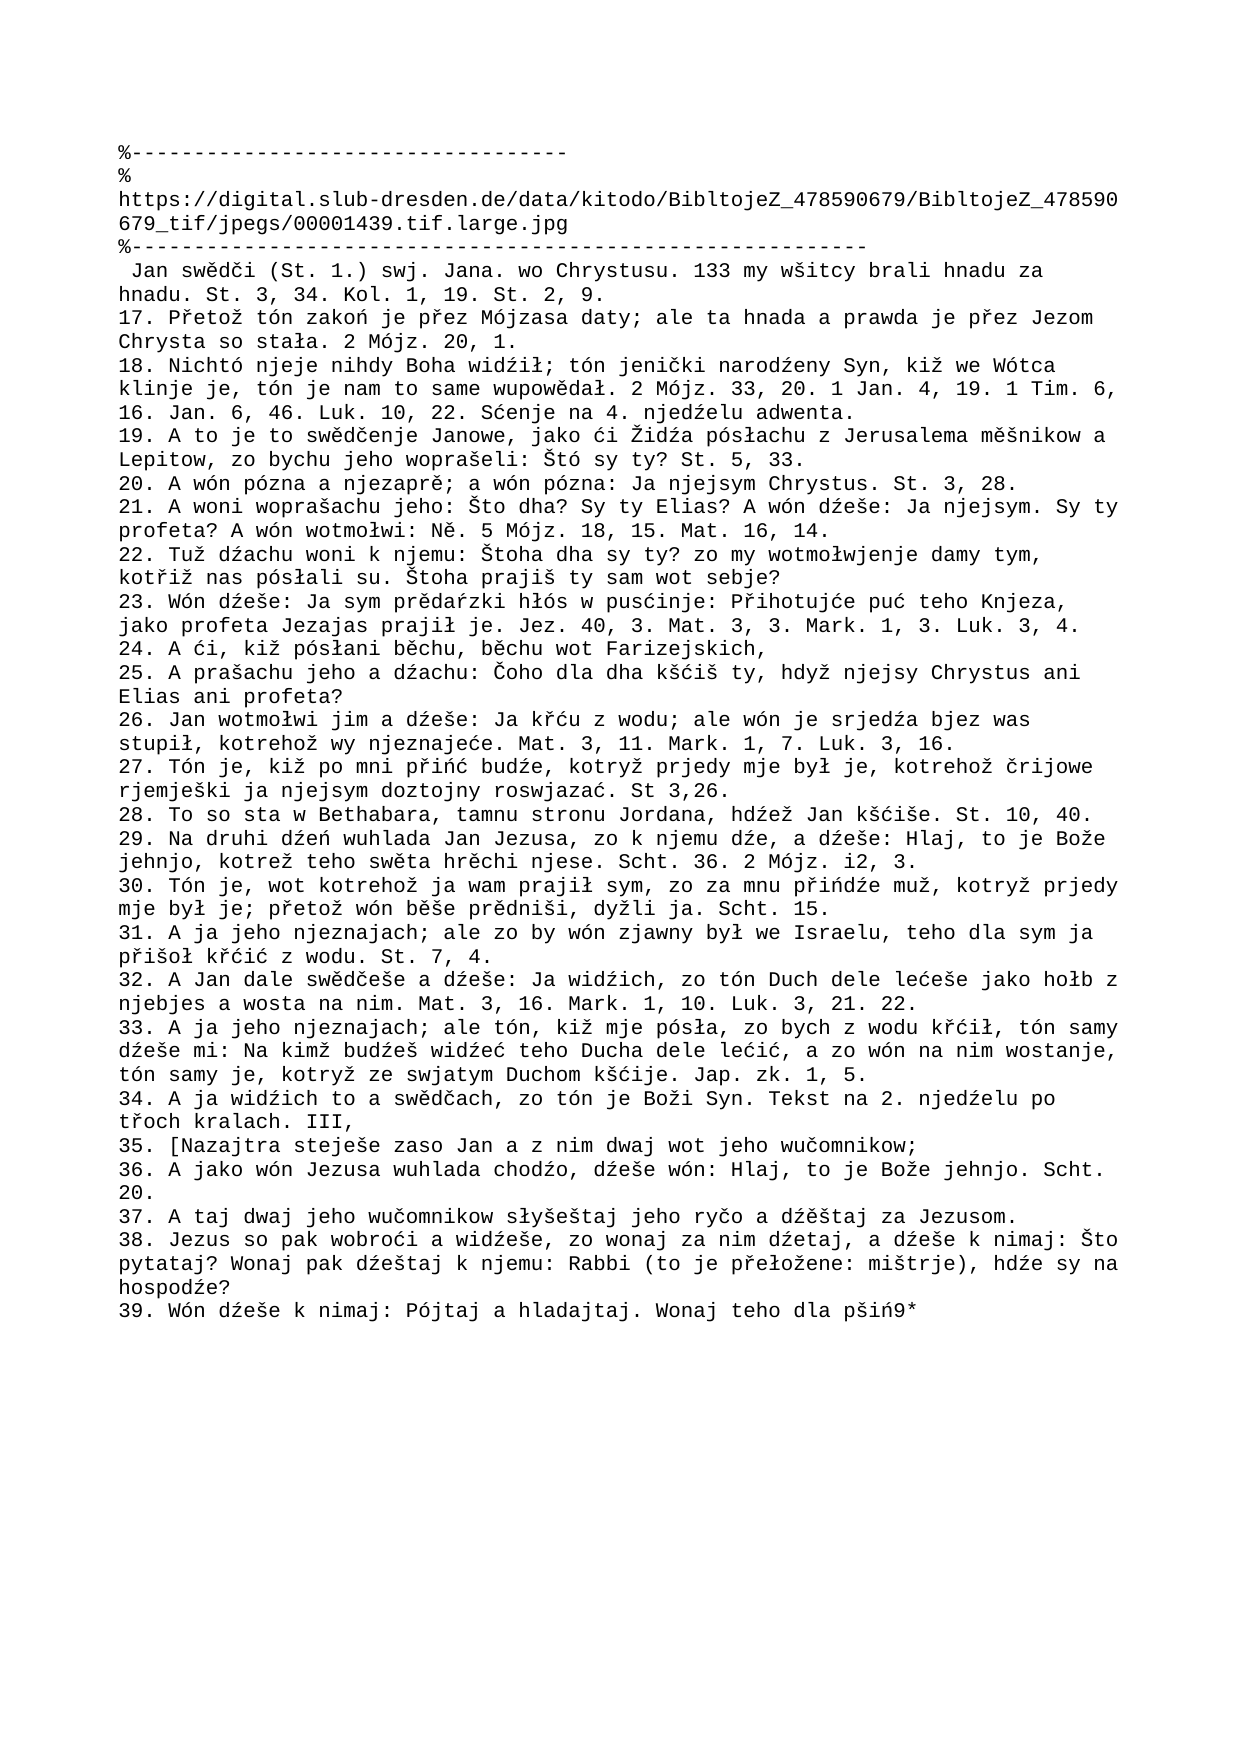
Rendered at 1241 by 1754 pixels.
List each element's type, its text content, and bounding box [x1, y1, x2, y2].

text 39. Wón dźeše k nimaj: Pójtaj a hladajtaj. Wonaj teho dla pšiń9* [118, 1300, 1122, 1324]
text 23. Wón dźeše: Ja sym prědaŕzki hłós w pusćinje: Přihotujće puć teho Knjeza, jako profeta Jezajas prajił je. Jez. 40, 3. Mat. 3, 3. Mark. 1, 3. Luk. 3, 4. [118, 591, 1122, 638]
text 32. A Jan dale swědčeše a dźeše: Ja widźich, zo tón Duch dele lećeše jako hołb z njebjes a wosta na nim. Mat. 3, 16. Mark. 1, 10. Luk. 3, 21. 22. [118, 969, 1122, 1017]
text 30. Tón je, wot kotrehož ja wam prajił sym, zo za mnu přińdźe muž, kotryž prjedy mje był je; přetož wón běše prědniši, dyžli ja. Scht. 15. [118, 875, 1122, 922]
text Jan swědči (St. 1.) swj. Jana. wo Chrystusu. 133 my wšitcy brali hnadu za hnadu. St. 3, 34. Kol. 1, 19. St. 2, 9. [118, 260, 1122, 307]
text 21. A woni woprašachu jeho: Što dha? Sy ty Elias? A wón dźeše: Ja njejsym. Sy ty profeta? A wón wotmołwi: Ně. 5 Mójz. 18, 15. Mat. 16, 14. [118, 496, 1122, 544]
text %----------------------------------- [118, 142, 1122, 165]
text 19. A to je to swědčenje Janowe, jako ći Židźa pósłachu z Jerusalema měšnikow a Lepitow, zo bychu jeho woprašeli: Štó sy ty? St. 5, 33. [118, 426, 1122, 473]
text 37. A taj dwaj jeho wučomnikow słyšeštaj jeho ryčo a dźěštaj za Jezusom. [118, 1206, 1122, 1229]
text 28. To so sta w Bethabara, tamnu stronu Jordana, hdźež Jan kšćiše. St. 10, 40. [118, 804, 1122, 827]
text 36. A jako wón Jezusa wuhlada chodźo, dźeše wón: Hlaj, to je Bože jehnjo. Scht. 20. [118, 1158, 1122, 1206]
text 18. Nichtó njeje nihdy Boha widźił; tón jenički narodźeny Syn, kiž we Wótca klinje je, tón je nam to same wupowědał. 2 Mójz. 33, 20. 1 Jan. 4, 19. 1 Tim. 6, 16. Jan. 6, 46. Luk. 10, 22. Sćenje na 4. njedźelu adwenta. [118, 354, 1122, 426]
text %----------------------------------------------------------- [118, 236, 1122, 260]
text 24. A ći, kiž pósłani běchu, běchu wot Farizejskich, [118, 638, 1122, 662]
text 20. A wón pózna a njezaprě; a wón pózna: Ja njejsym Chrystus. St. 3, 28. [118, 473, 1122, 496]
text 22. Tuž dźachu woni k njemu: Štoha dha sy ty? zo my wotmołwjenje damy tym, kotřiž nas pósłali su. Štoha prajiš ty sam wot sebje? [118, 544, 1122, 591]
text 31. A ja jeho njeznajach; ale zo by wón zjawny był we Israelu, teho dla sym ja přišoł křćić z wodu. St. 7, 4. [118, 922, 1122, 969]
text 17. Přetož tón zakoń je přez Mójzasa daty; ale ta hnada a prawda je přez Jezom Chrysta so stała. 2 Mójz. 20, 1. [118, 307, 1122, 354]
text 34. A ja widźich to a swědčach, zo tón je Boži Syn. Tekst na 2. njedźelu po třoch kralach. III, [118, 1088, 1122, 1135]
text 29. Na druhi dźeń wuhlada Jan Jezusa, zo k njemu dźe, a dźeše: Hlaj, to je Bože jehnjo, kotrež teho swěta hrěchi njese. Scht. 36. 2 Mójz. i2, 3. [118, 827, 1122, 875]
text 33. A ja jeho njeznajach; ale tón, kiž mje pósła, zo bych z wodu křćił, tón samy dźeše mi: Na kimž budźeš widźeć teho Ducha dele lećić, a zo wón na nim wostanje, tón samy je, kotryž ze swjatym Duchom kšćije. Jap. zk. 1, 5. [118, 1017, 1122, 1088]
text 27. Tón je, kiž po mni přińć budźe, kotryž prjedy mje był je, kotrehož črijowe rjemješki ja njejsym doztojny roswjazać. St 3,26. [118, 757, 1122, 804]
text % https://digital.slub-dresden.de/data/kitodo/BibltojeZ_478590679/BibltojeZ_478590679_tif/jpegs/00001439.tif.large.jpg [118, 165, 1122, 236]
text 38. Jezus so pak wobroći a widźeše, zo wonaj za nim dźetaj, a dźeše k nimaj: Što pytataj? Wonaj pak dźeštaj k njemu: Rabbi (to je přełožene: mištrje), hdźe sy na hospodźe? [118, 1229, 1122, 1300]
text 25. A prašachu jeho a dźachu: Čoho dla dha kšćiš ty, hdyž njejsy Chrystus ani Elias ani profeta? [118, 662, 1122, 709]
text 35. [Nazajtra steješe zaso Jan a z nim dwaj wot jeho wučomnikow; [118, 1135, 1122, 1158]
text 26. Jan wotmołwi jim a dźeše: Ja křću z wodu; ale wón je srjedźa bjez was stupił, kotrehož wy njeznajeće. Mat. 3, 11. Mark. 1, 7. Luk. 3, 16. [118, 709, 1122, 757]
